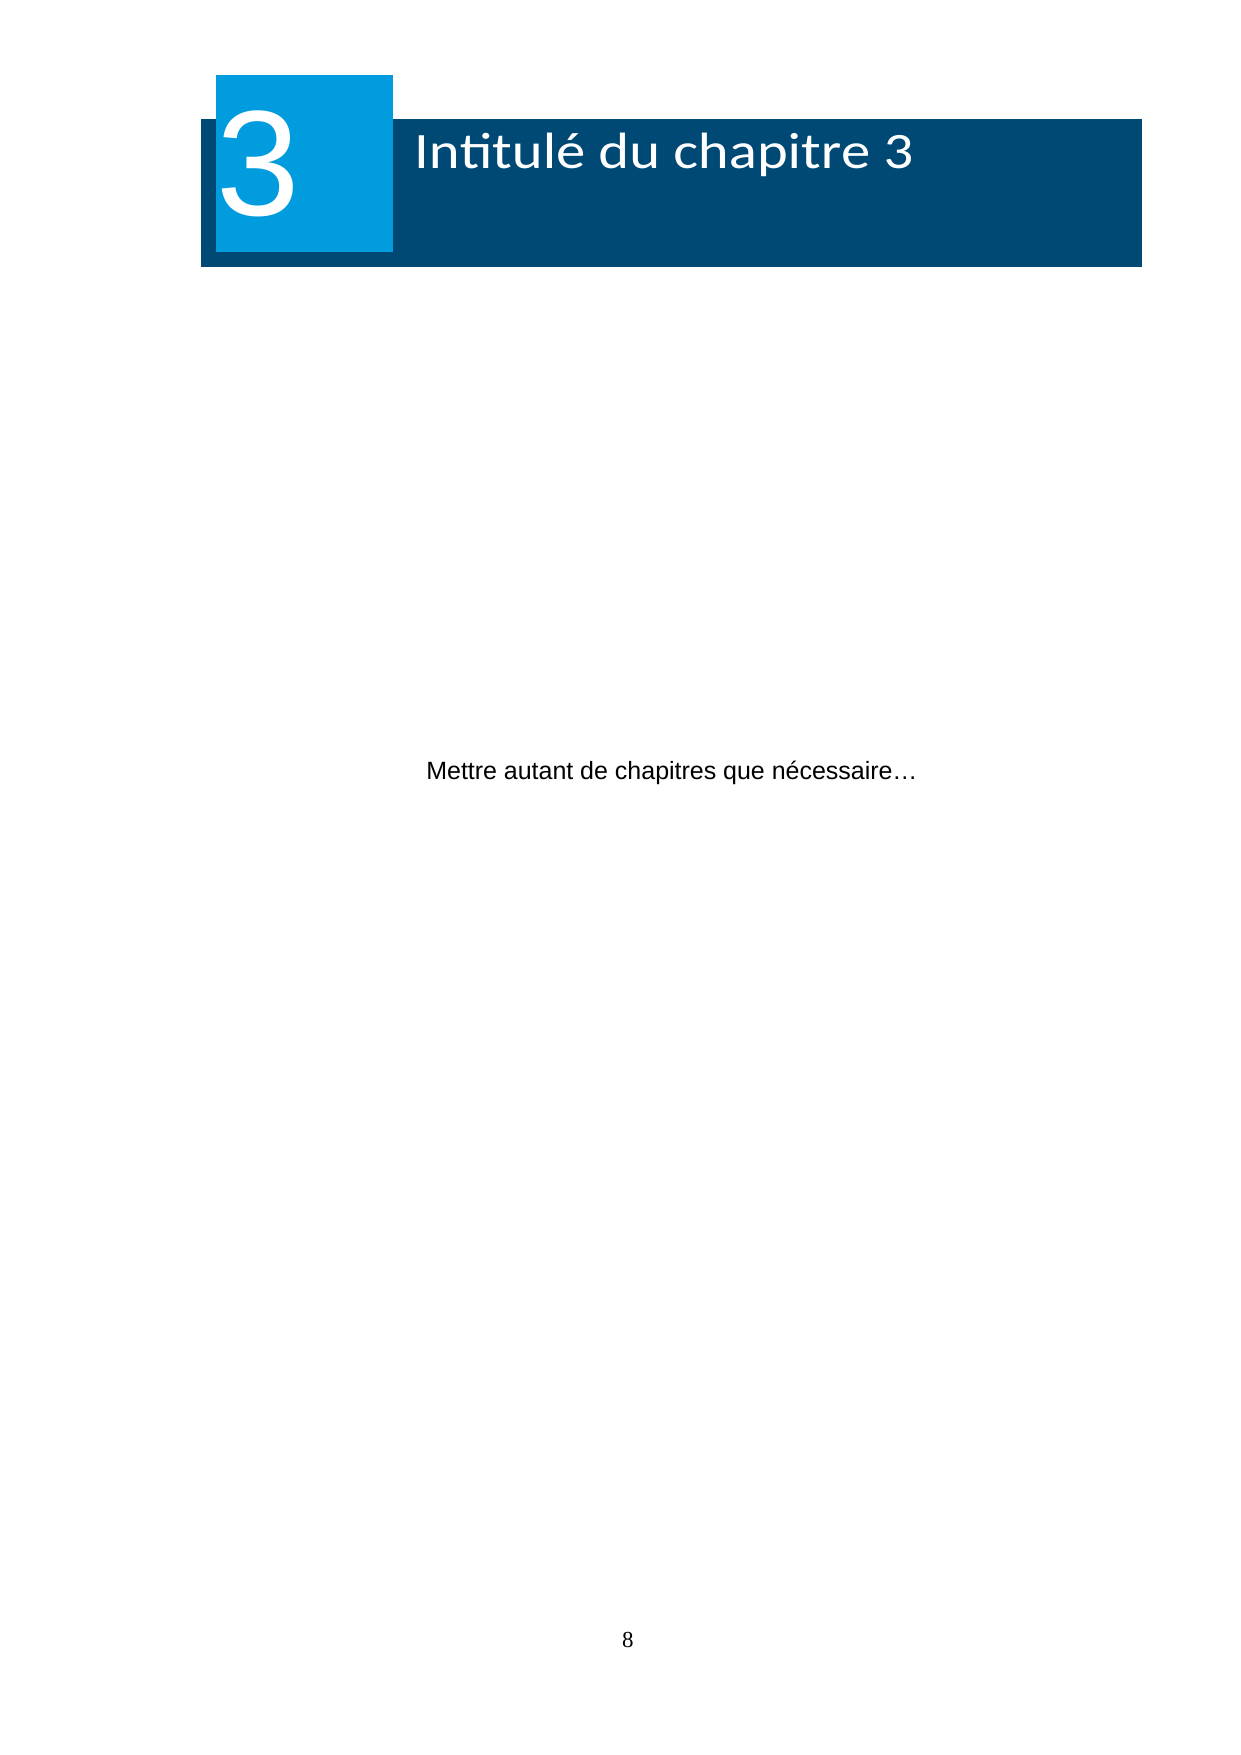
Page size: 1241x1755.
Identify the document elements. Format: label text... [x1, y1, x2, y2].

text Mettre autant de chapitres que nécessaire… [103, 756, 1241, 784]
